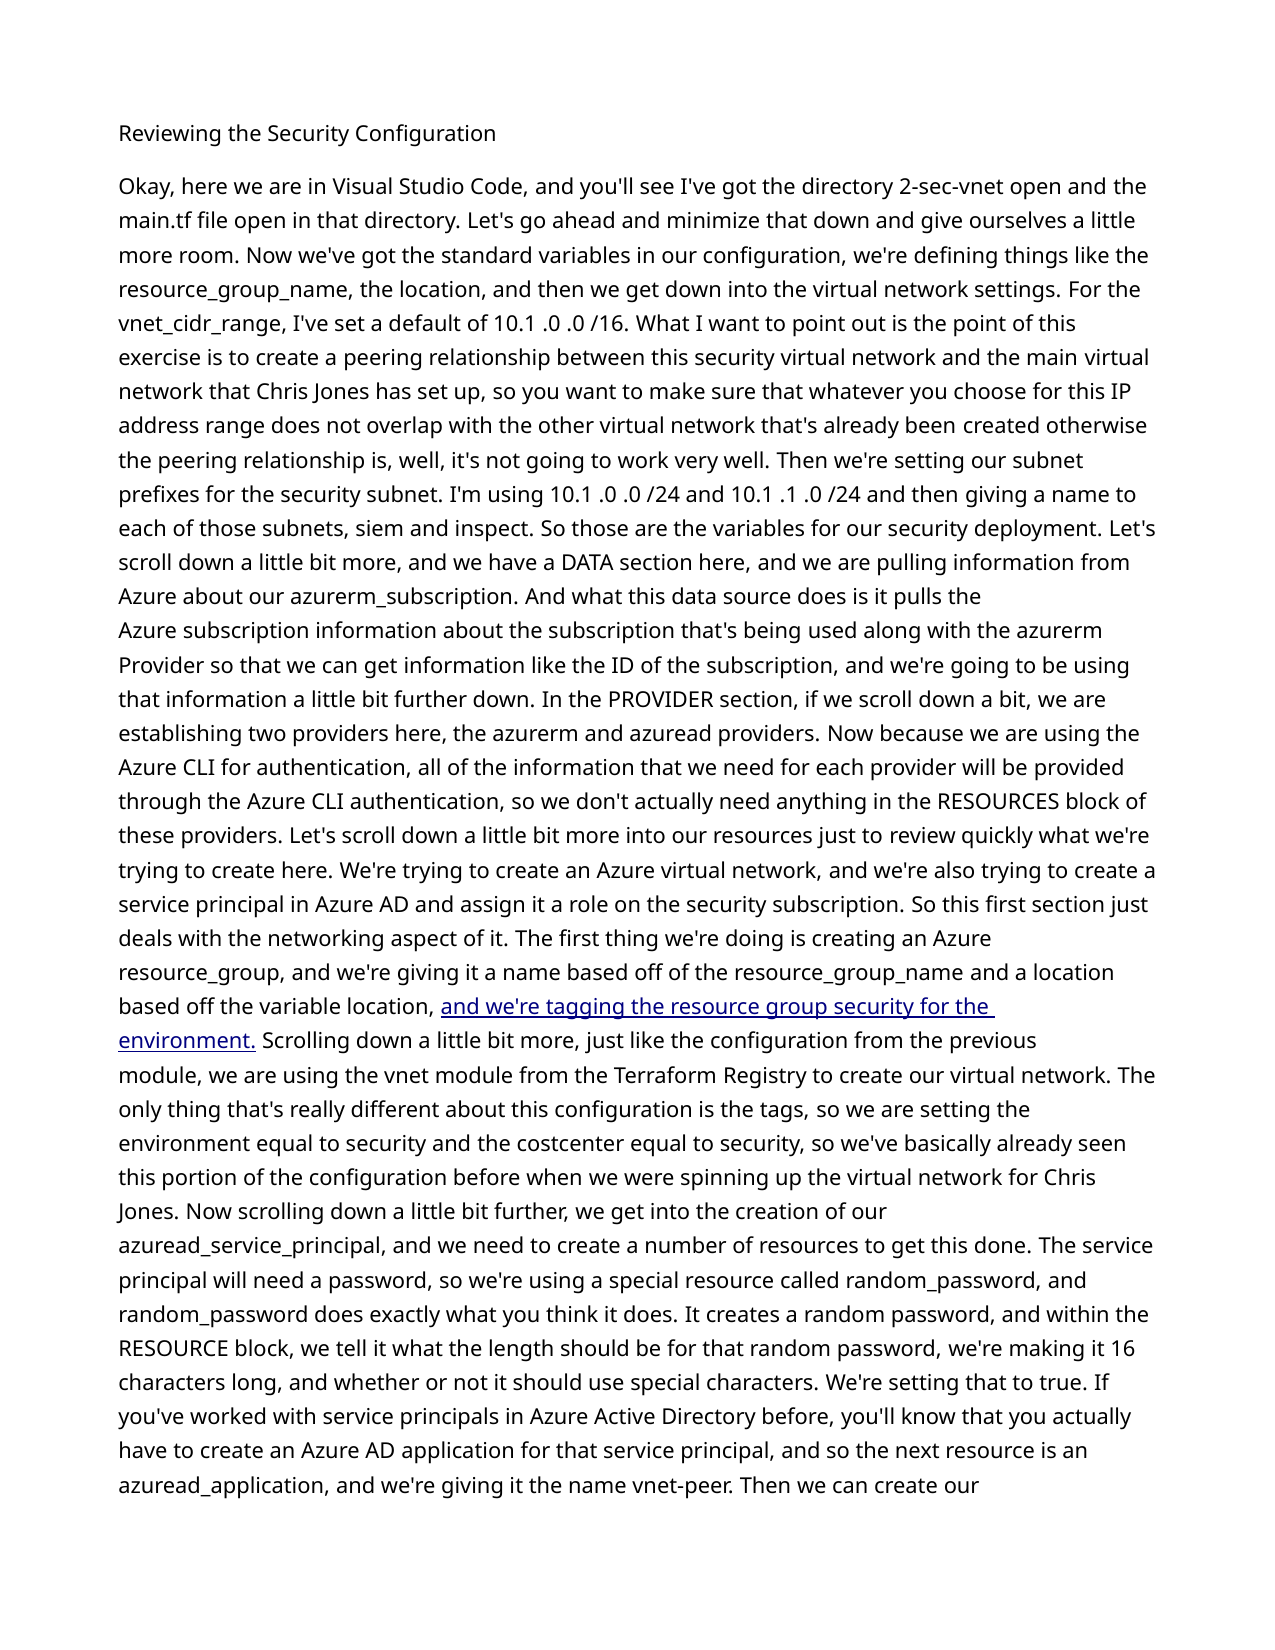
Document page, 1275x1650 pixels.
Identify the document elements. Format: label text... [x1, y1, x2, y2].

text Okay, here we are in Visual Studio Code, and you'll see I've got the directory 2-sec-vnet open and the main.tf file open in that directory. Let's go ahead and minimize that down and give ourselves a little more room. Now we've got the standard variables in our configuration, we're defining things like the resource_group_name, the location, and then we get down into the virtual network settings. For the vnet_cidr_range, I've set a default of 10.1 .0 .0 /16. What I want to point out is the point of this exercise is to create a peering relationship between this security virtual network and the main virtual network that Chris Jones has set up, so you want to make sure that whatever you choose for this IP address range does not overlap with the other virtual network that's already been created otherwise the peering relationship is, well, it's not going to work very well. Then we're setting our subnet prefixes for the security subnet. I'm using 10.1 .0 .0 /24 and 10.1 .1 .0 /24 and then giving a name to each of those subnets, siem and inspect. So those are the variables for our security deployment. Let's scroll down a little bit more, and we have a DATA section here, and we are pulling information from Azure about our azurerm_subscription. And what this data source does is it pulls the Azure subscription information about the subscription that's being used along with the azurerm Provider so that we can get information like the ID of the subscription, and we're going to be using that information a little bit further down. In the PROVIDER section, if we scroll down a bit, we are establishing two providers here, the azurerm and azuread providers. Now because we are using the Azure CLI for authentication, all of the information that we need for each provider will be provided through the Azure CLI authentication, so we don't actually need anything in the RESOURCES block of these providers. Let's scroll down a little bit more into our resources just to review quickly what we're trying to create here. We're trying to create an Azure virtual network, and we're also trying to create a service principal in Azure AD and assign it a role on the security subscription. So this first section just deals with the networking aspect of it. The first thing we're doing is creating an Azure resource_group, and we're giving it a name based off of the resource_group_name and a location based off the variable location, and we're tagging the resource group security for the environment. Scrolling down a little bit more, just like the configuration from the previous module, we are using the vnet module from the Terraform Registry to create our virtual network. The only thing that's really different about this configuration is the tags, so we are setting the environment equal to security and the costcenter equal to security, so we've basically already seen this portion of the configuration before when we were spinning up the virtual network for Chris Jones. Now scrolling down a little bit further, we get into the creation of our azuread_service_principal, and we need to create a number of resources to get this done. The service principal will need a password, so we're using a special resource called random_password, and random_password does exactly what you think it does. It creates a random password, and within the RESOURCE block, we tell it what the length should be for that random password, we're making it 16 characters long, and whether or not it should use special characters. We're setting that to true. If you've worked with service principals in Azure Active Directory before, you'll know that you actually have to create an Azure AD application for that service principal, and so the next resource is an azuread_application, and we're giving it the name vnet-peer. Then we can create our [118, 171, 1157, 1499]
subtitle Reviewing the Security Configuration [118, 118, 1157, 148]
